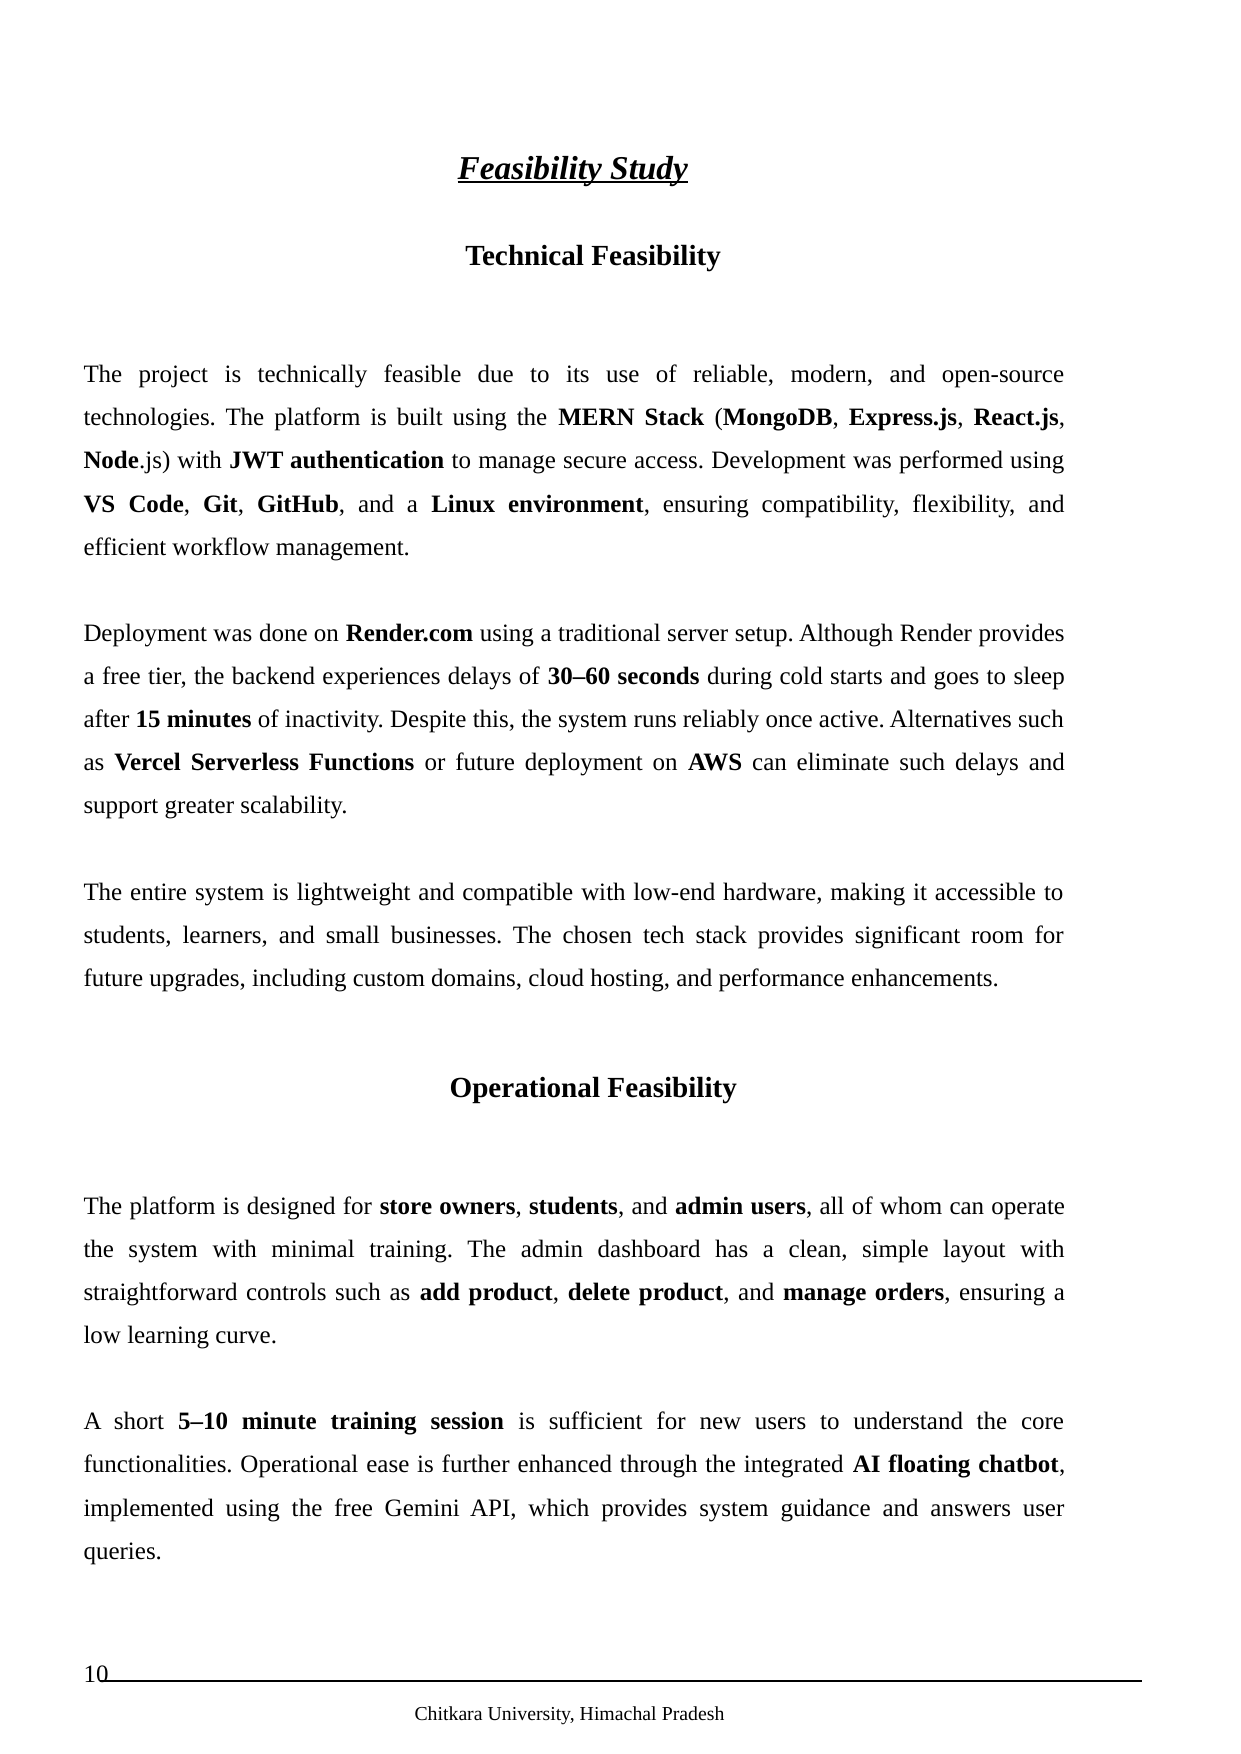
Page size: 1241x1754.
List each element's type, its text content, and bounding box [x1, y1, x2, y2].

text Deployment was done on Render.com using a traditional server setup. Although Render provides a free tier, the backend experiences delays of 30–60 seconds during cold starts and goes to sleep after 15 minutes of inactivity. Despite this, the system runs reliably once active. Alternatives such as Vercel Serverless Functions or future deployment on AWS can eliminate such delays and support greater scalability. [83, 575, 1065, 819]
subtitle Feasibility Study [83, 148, 1065, 186]
text A short 5–10 minute training session is sufficient for new users to understand the core functionalities. Operational ease is further enhanced through the integrated AI floating chatbot, implemented using the free Gemini API, which provides system guidance and answers user queries. [83, 1363, 1065, 1564]
text The entire system is lightweight and compatible with low-end hardware, making it accessible to students, learners, and small businesses. The chosen tech stack provides significant room for future upgrades, including custom domains, cloud hosting, and performance enhancements. [83, 834, 1065, 992]
subtitle Technical Feasibility [154, 238, 1032, 272]
subtitle Operational Feasibility [154, 1070, 1032, 1103]
text The project is technically feasible due to its use of reliable, modern, and open-source technologies. The platform is built using the MERN Stack (MongoDB, Express.js, React.js, Node.js) with JWT authentication to manage secure access. Development was performed using VS Code, Git, GitHub, and a Linux environment, ensuring compatibility, flexibility, and efficient workflow management. [83, 359, 1065, 561]
text The platform is designed for store owners, students, and admin users, all of whom can operate the system with minimal training. The admin dashboard has a clean, simple layout with straightforward controls such as add product, delete product, and manage orders, ensuring a low learning curve. [83, 1191, 1065, 1349]
